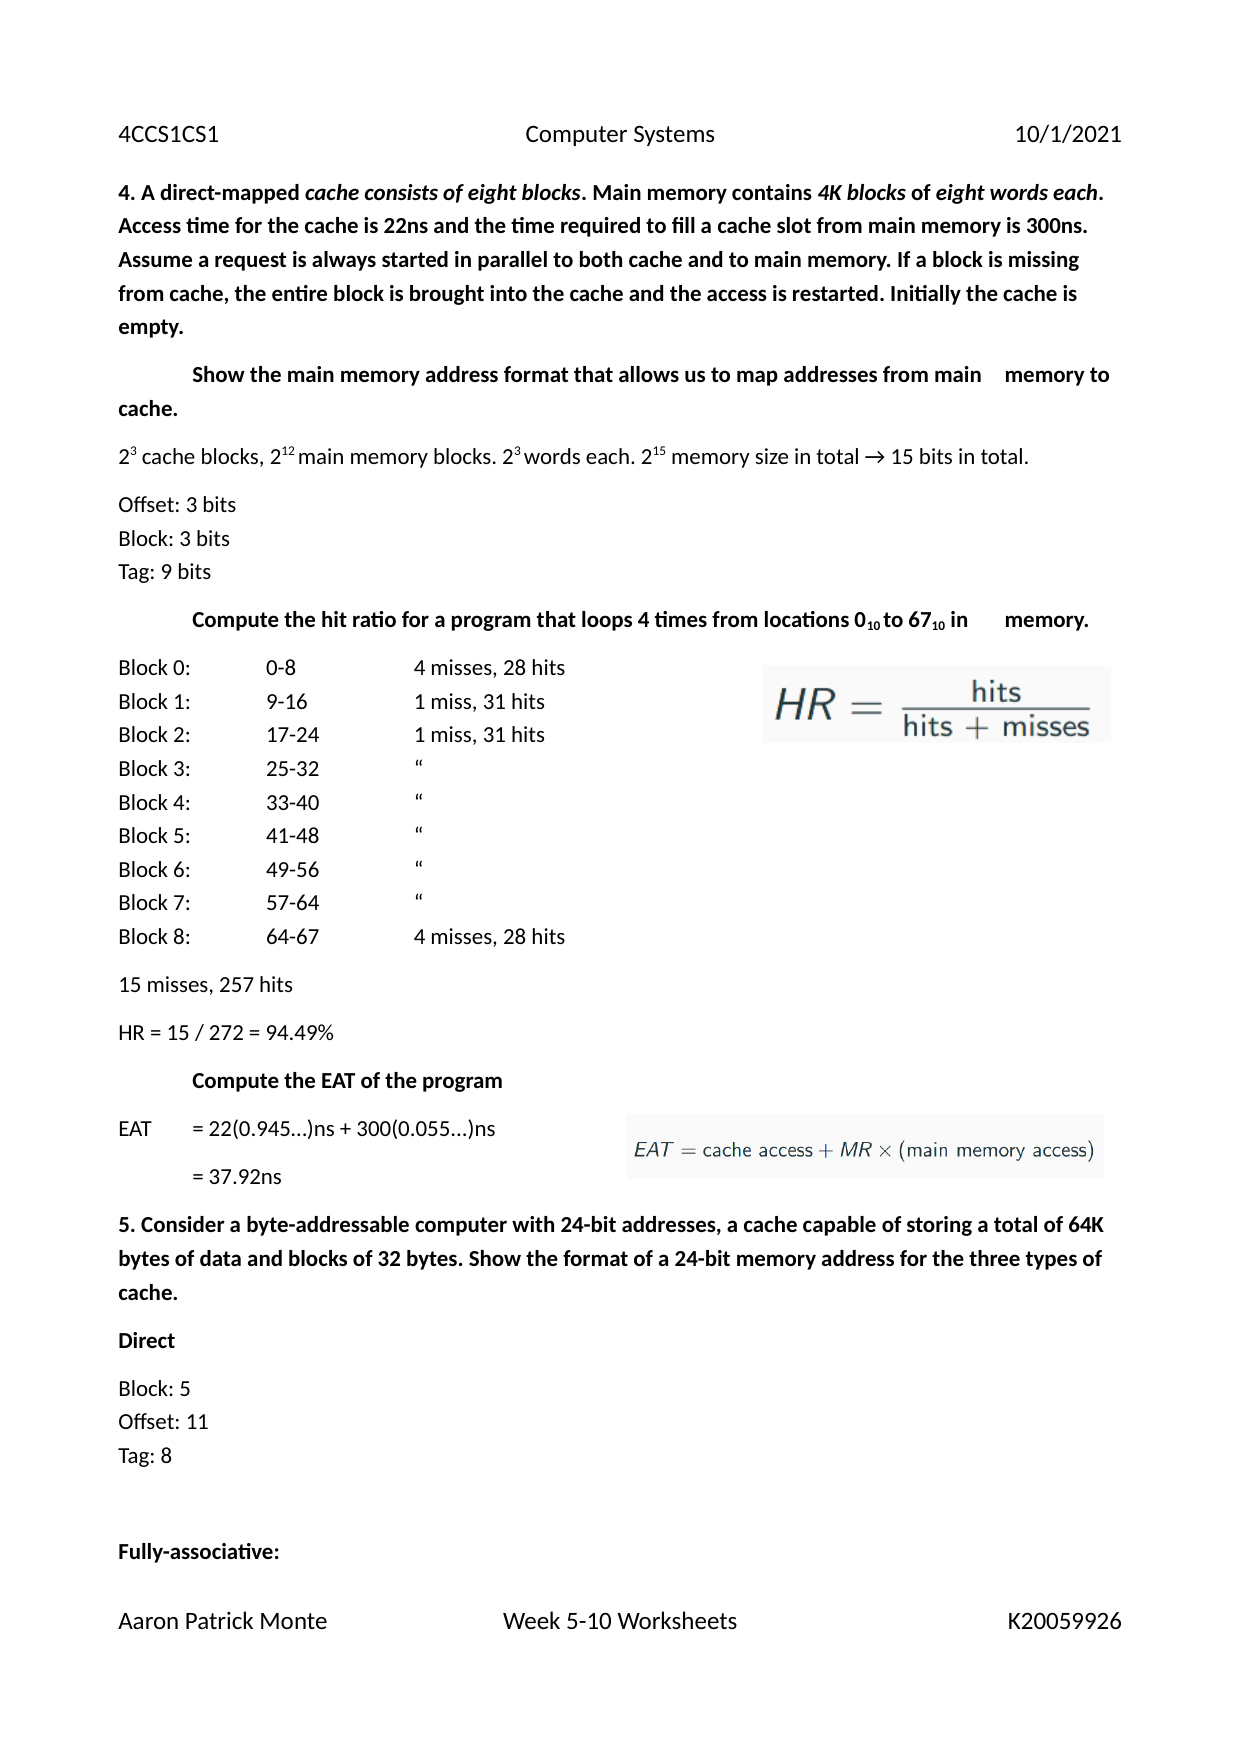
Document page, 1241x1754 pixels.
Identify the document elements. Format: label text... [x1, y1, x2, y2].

text EAT = 22(0.945…)ns + 300(0.055...)ns [118, 1114, 626, 1142]
text Compute the hit ratio for a program that loops 4 times from locations 010 to 6710 in memory. [118, 605, 1122, 633]
text Block 0: 0-8 4 misses, 28 hits Block 1: 9-16 1 miss, 31 hits Block 2: 17-24 1 miss, 31 hits Block 3: 25-32 “ Block 4: 33-40 “ Block 5: 41-48 “ Block 6: 49-56 “ Block 7: 57-64 “ Block 8: 64-67 4 misses, 28 hits [118, 653, 1122, 950]
text 15 misses, 257 hits [118, 970, 1122, 998]
picture [763, 665, 1112, 743]
text Fully-associative: [118, 1537, 1122, 1565]
text Offset: 3 bits Block: 3 bits Tag: 9 bits [118, 490, 1122, 585]
text HR = 15 / 272 = 94.49% [118, 1018, 1122, 1046]
text 5. Consider a byte-addressable computer with 24-bit addresses, a cache capable of storing a total of 64K bytes of data and blocks of 32 bytes. Show the format of a 24-bit memory address for the three types of cache. [118, 1211, 1122, 1306]
text 4. A direct-mapped cache consists of eight blocks. Main memory contains 4K blocks of eight words each. Access time for the cache is 22ns and the time required to fill a cache slot from main memory is 300ns. Assume a request is always started in parallel to both cache and to main memory. If a block is missing from cache, the entire block is brought into the cache and the access is restarted. Initially the cache is empty. [118, 178, 1122, 340]
text 23 cache blocks, 212 main memory blocks. 23 words each. 215 memory size in total → 15 bits in total. [118, 442, 1122, 470]
text Block: 5 Offset: 11 Tag: 8 [118, 1374, 1122, 1469]
picture [626, 1114, 1104, 1179]
text Direct [118, 1326, 1122, 1354]
text Show the main memory address format that allows us to map addresses from main memory to cache. [118, 360, 1122, 422]
text Compute the EAT of the program [118, 1066, 1122, 1094]
text = 37.92ns [118, 1162, 1122, 1191]
